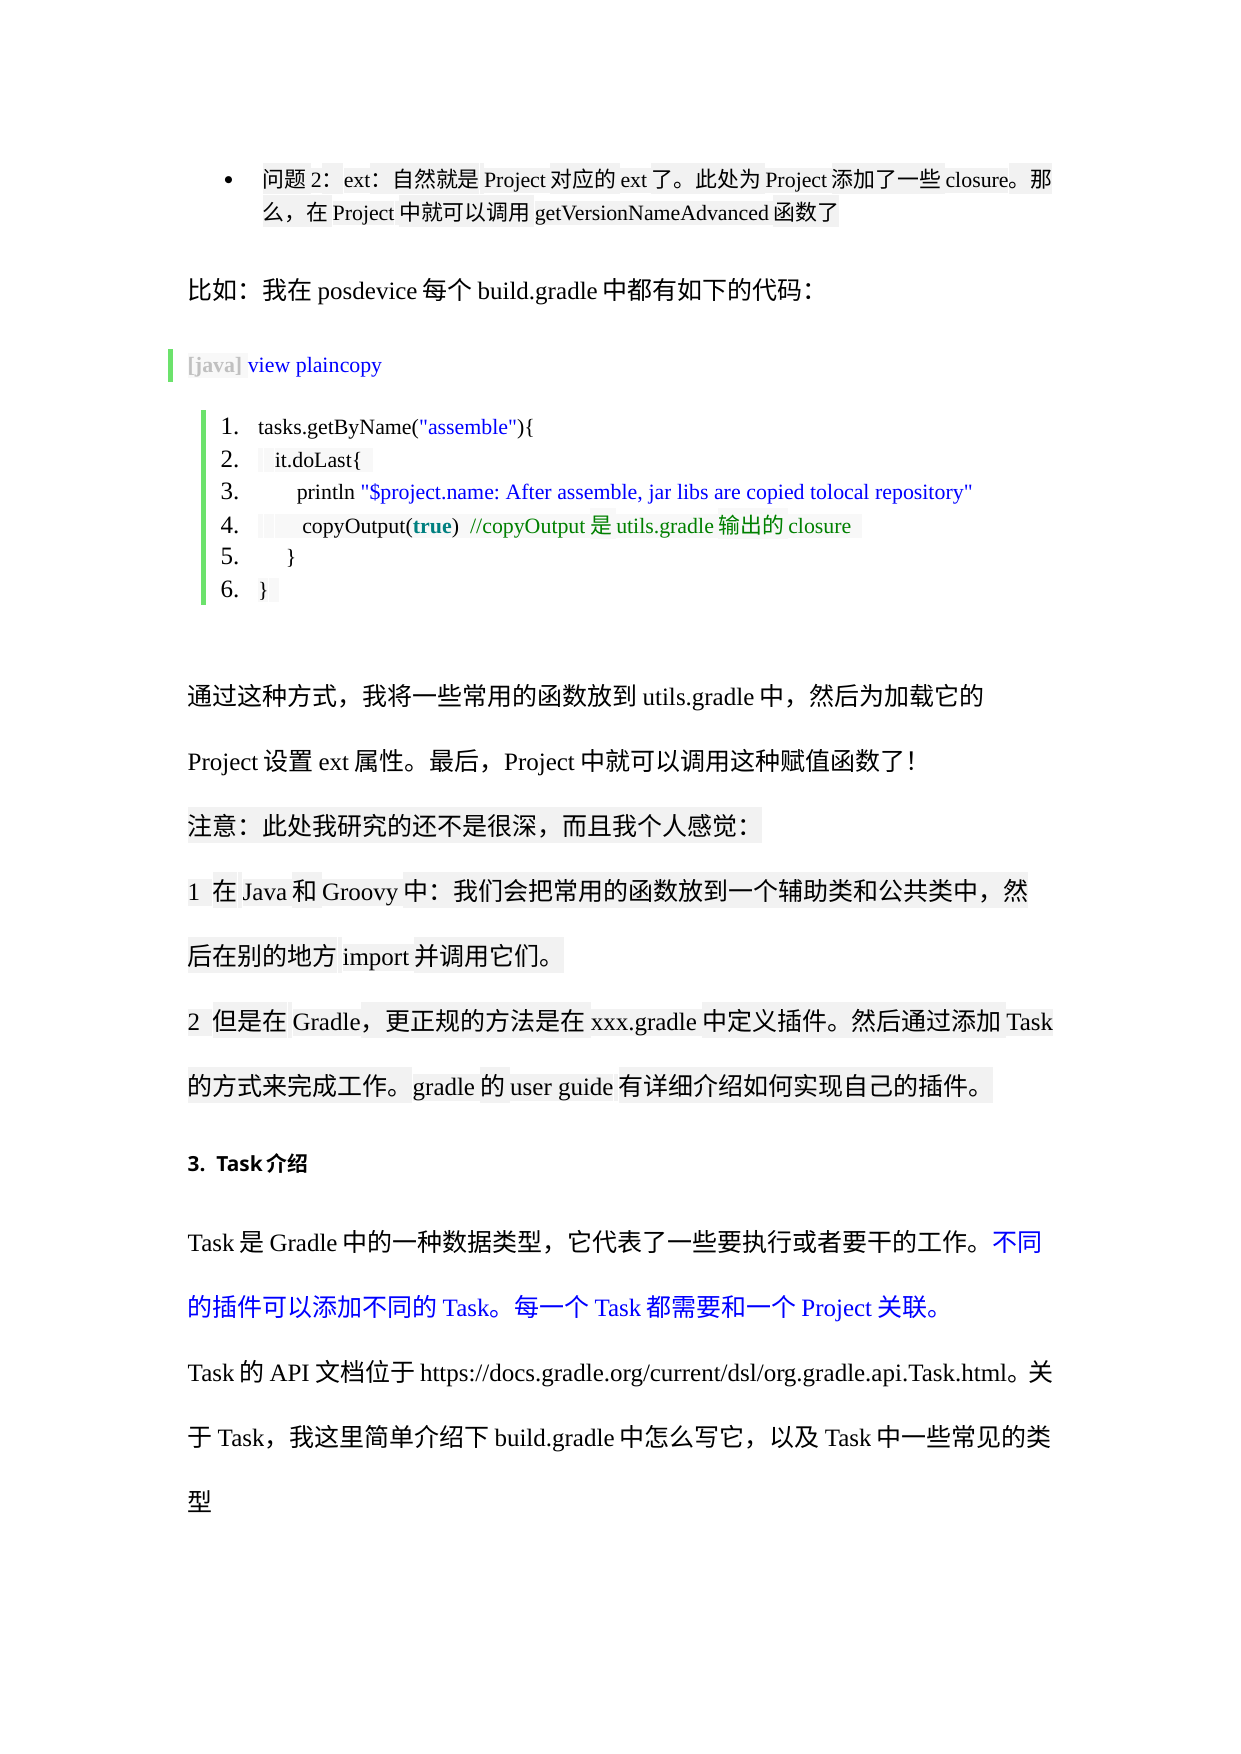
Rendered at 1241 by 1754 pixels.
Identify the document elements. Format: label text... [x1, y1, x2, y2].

text 注意：此处我研究的还不是很深，而且我个人感觉： [187, 792, 1053, 857]
list it.doLast{ [206, 442, 1053, 475]
list println "$project.name: After assemble, jar libs are copied tolocal repository" [206, 475, 1053, 507]
list tasks.getByName("assemble"){ [206, 410, 1053, 442]
text 比如：我在posdevice每个build.gradle中都有如下的代码： [187, 256, 1053, 321]
list copyOutput(true) //copyOutput是utils.gradle输出的closure [206, 507, 1053, 540]
text Task的API文档位于https://docs.gradle.org/current/dsl/org.gradle.api.Task.html。关于Task，我这里简单介绍下build.gradle中怎么写它，以及Task中一些常见的类型 [187, 1338, 1053, 1533]
text Task是Gradle中的一种数据类型，它代表了一些要执行或者要干的工作。不同的插件可以添加不同的Task。每一个Task都需要和一个Project关联。 [187, 1208, 1053, 1338]
text 通过这种方式，我将一些常用的函数放到utils.gradle中，然后为加载它的Project设置ext属性。最后，Project中就可以调用这种赋值函数了！ [187, 662, 1053, 792]
list 问题2：ext：自然就是Project对应的ext了。此处为Project添加了一些closure。那么，在Project中就可以调用getVersionNameAdvanced函数了 [225, 162, 1053, 227]
subtitle 3. Task介绍 [187, 1147, 1053, 1179]
list } [206, 572, 1053, 605]
list } [206, 540, 1053, 572]
text [java] view plaincopy [173, 349, 1053, 382]
text 1 在Java和Groovy中：我们会把常用的函数放到一个辅助类和公共类中，然后在别的地方import并调用它们。 [187, 857, 1053, 987]
text 2 但是在Gradle，更正规的方法是在xxx.gradle中定义插件。然后通过添加Task的方式来完成工作。gradle的user guide有详细介绍如何实现自己的插件。 [187, 987, 1053, 1117]
